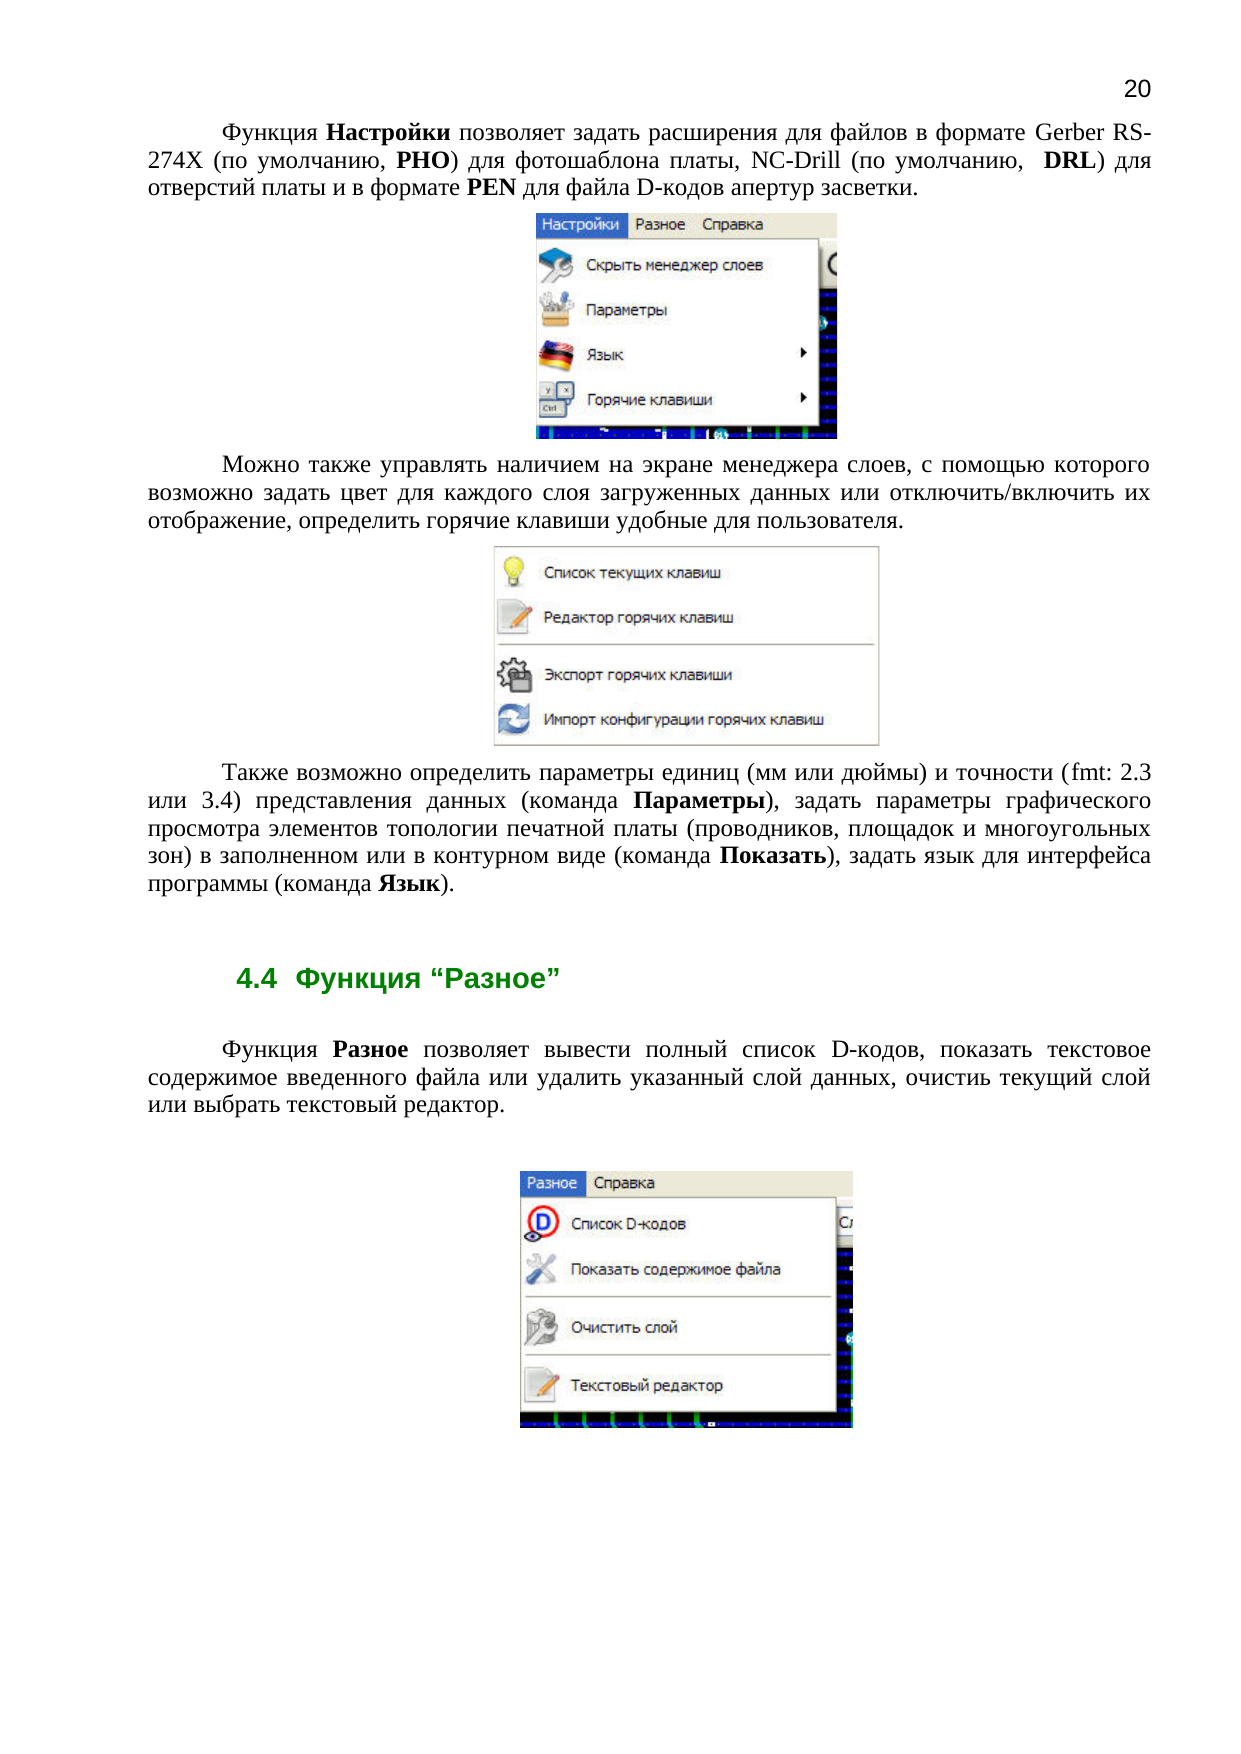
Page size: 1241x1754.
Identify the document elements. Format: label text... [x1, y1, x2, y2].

subtitle Функция “Разное” [148, 962, 1151, 995]
text Функция Настройки позволяет задать расширения для файлов в формате Gerber RS-274X (по умолчанию, PHO) для фотошаблона платы, NC-Drill (по умолчанию, DRL) для отверстий платы и в формате PEN для файла D-кодов апертур засветки. [148, 118, 1151, 201]
picture [520, 1171, 853, 1428]
text Также возможно определить параметры единиц (мм или дюймы) и точности (fmt: 2.3 или 3.4) представления данных (команда Параметры), задать параметры графического просмотра элементов топологии печатной платы (проводников, площадок и многоугольных зон) в заполненном или в контурном виде (команда Показать), задать язык для интерфейса программы (команда Язык). [148, 758, 1151, 897]
text Можно также управлять наличием на экране менеджера слоев, с помощью которого возможно задать цвет для каждого слоя загруженных данных или отключить/включить их отображение, определить горячие клавиши удобные для пользователя. [148, 451, 1151, 534]
text Функция Разное позволяет вывести полный список D-кодов, показать текстовое содержимое введенного файла или удалить указанный слой данных, очистиь текущий слой или выбрать текстовый редактор. [148, 1035, 1151, 1118]
picture [536, 213, 838, 439]
picture [493, 546, 880, 746]
